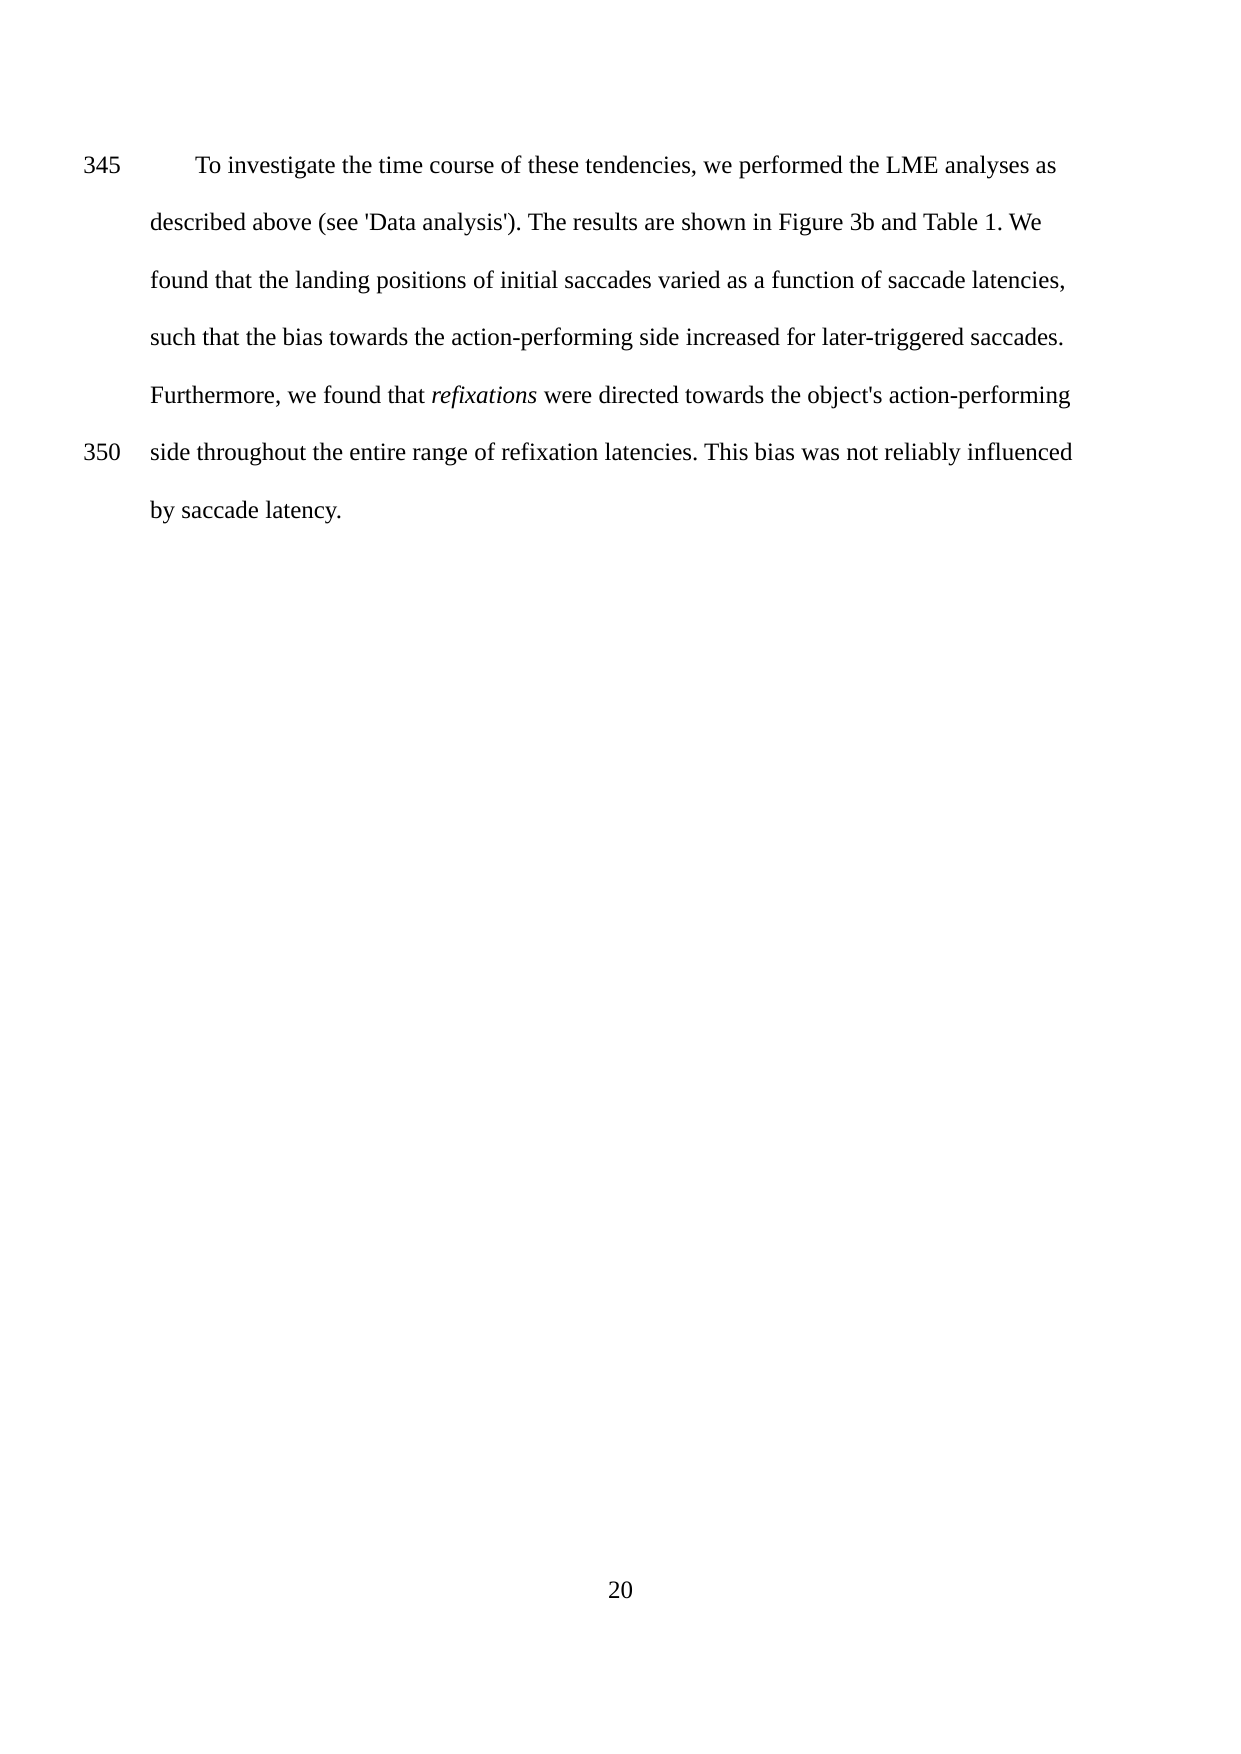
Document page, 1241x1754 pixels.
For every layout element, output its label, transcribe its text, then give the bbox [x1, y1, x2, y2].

text To investigate the time course of these tendencies, we performed the LME analyses as described above (see 'Data analysis'). The results are shown in Figure 3b and Table 1. We found that the landing positions of initial saccades varied as a function of saccade latencies, such that the bias towards the action-performing side increased for later-triggered saccades. Furthermore, we found that refixations were directed towards the object's action-performing side throughout the entire range of refixation latencies. This bias was not reliably influenced by saccade latency. [150, 150, 1091, 524]
